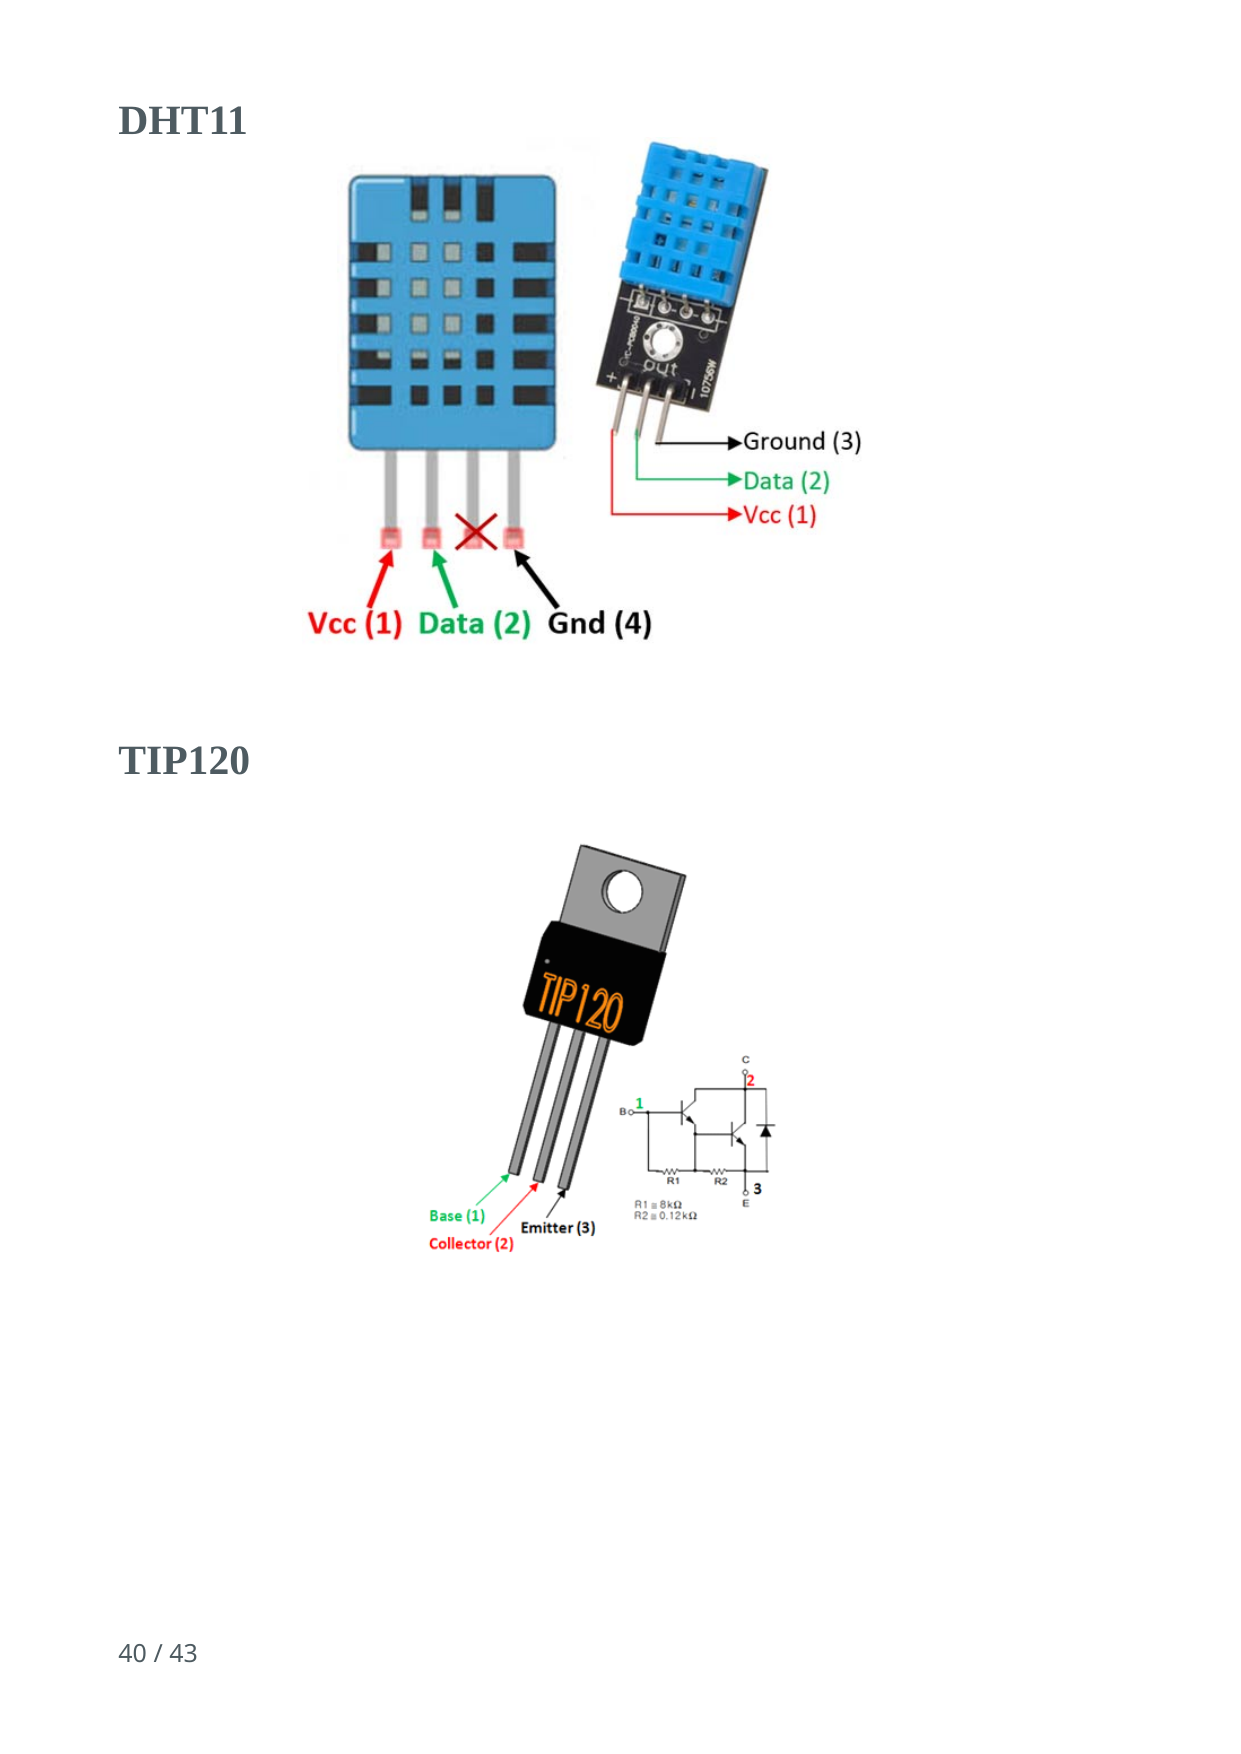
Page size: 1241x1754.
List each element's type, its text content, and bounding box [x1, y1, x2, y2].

picture [301, 137, 866, 651]
picture [360, 820, 823, 1270]
subtitle DHT11 [248, 96, 1122, 144]
subtitle TIP120 [250, 736, 1122, 784]
